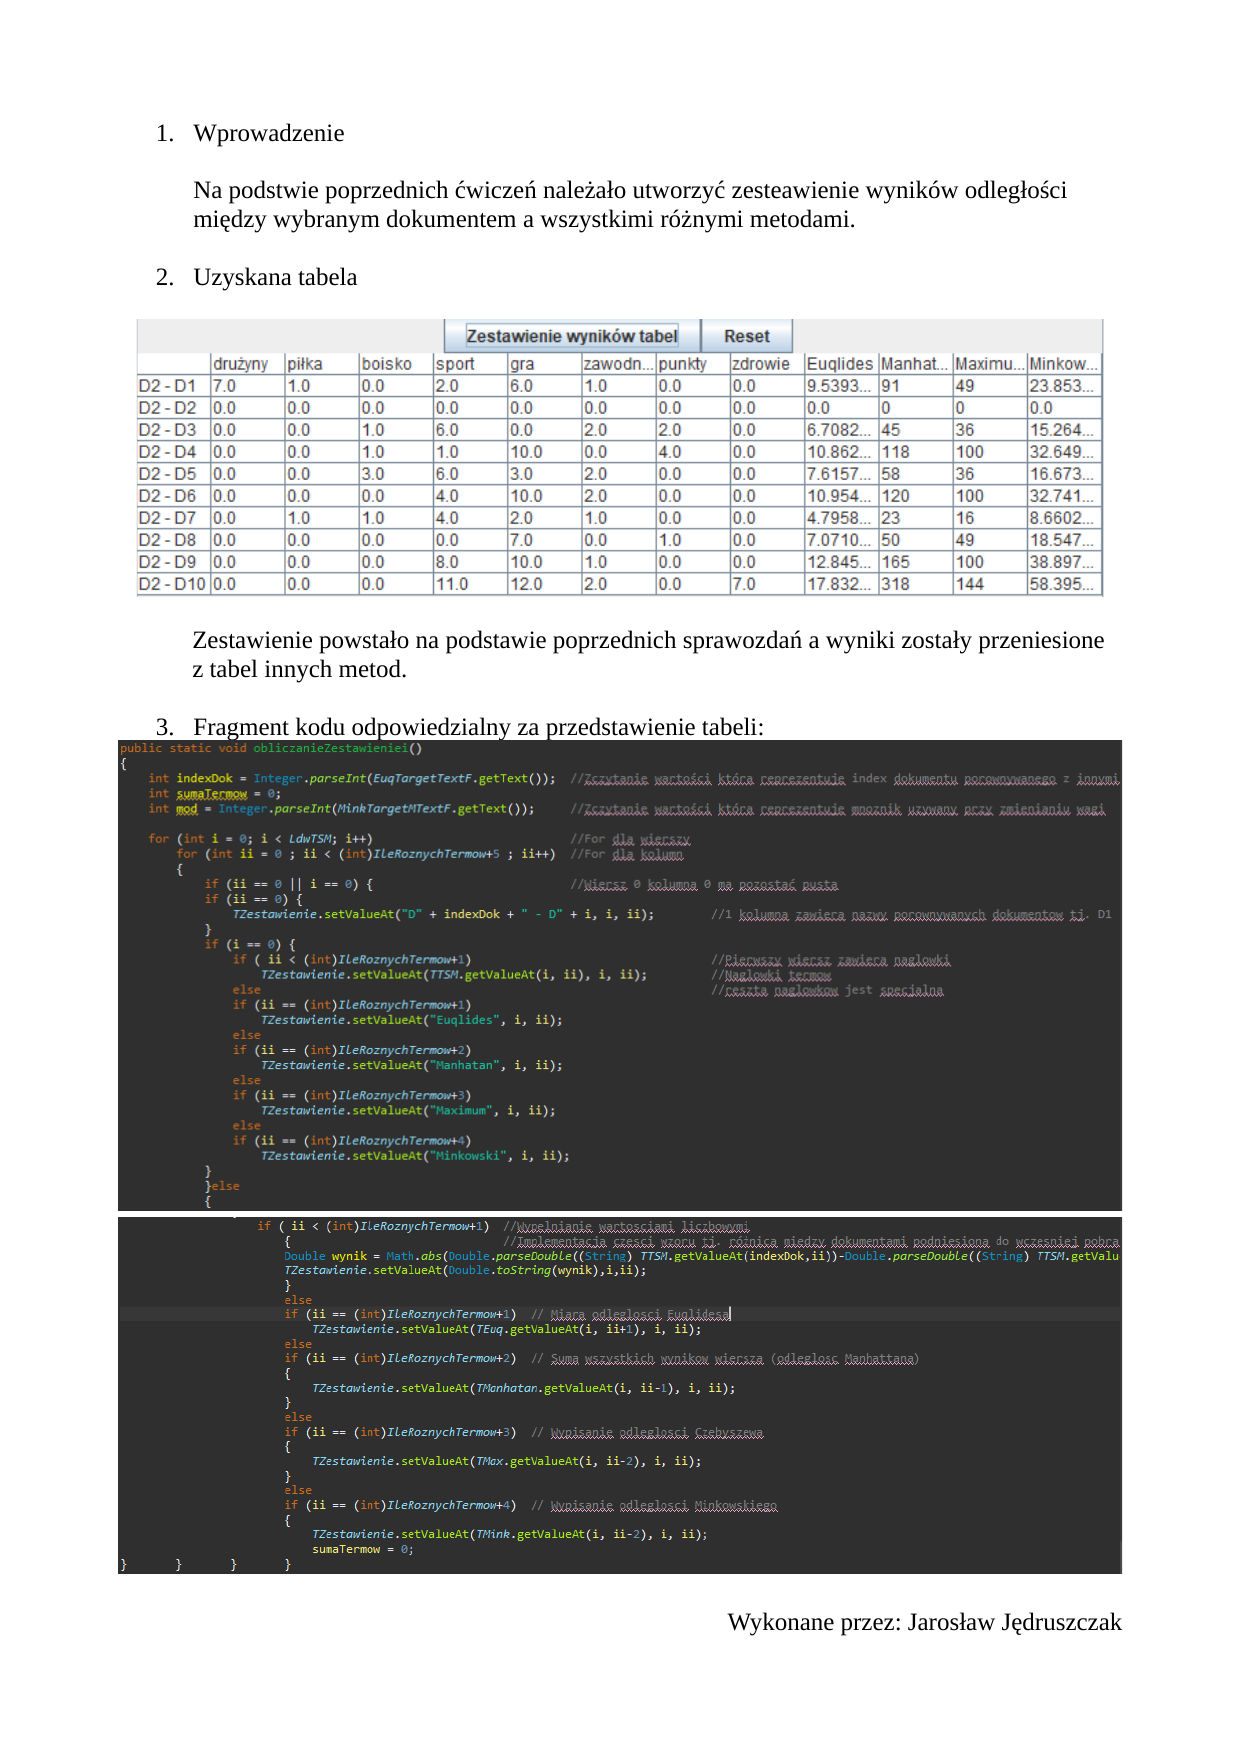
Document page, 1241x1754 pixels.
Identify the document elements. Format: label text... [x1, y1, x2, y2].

list Wprowadzenie [156, 118, 1122, 147]
picture [118, 1217, 1123, 1574]
picture [136, 319, 1104, 597]
list Uzyskana tabela [156, 262, 1122, 291]
picture [118, 740, 1123, 1211]
list Fragment kodu odpowiedzialny za przedstawienie tabeli: [156, 712, 1122, 740]
text Zestawienie powstało na podstawie poprzednich sprawozdań a wyniki zostały przeniesione z tabel innych metod. [118, 625, 1122, 683]
list Na podstwie poprzednich ćwiczeń należało utworzyć zesteawienie wyników odległości między wybranym dokumentem a wszystkimi różnymi metodami. [156, 176, 1122, 233]
